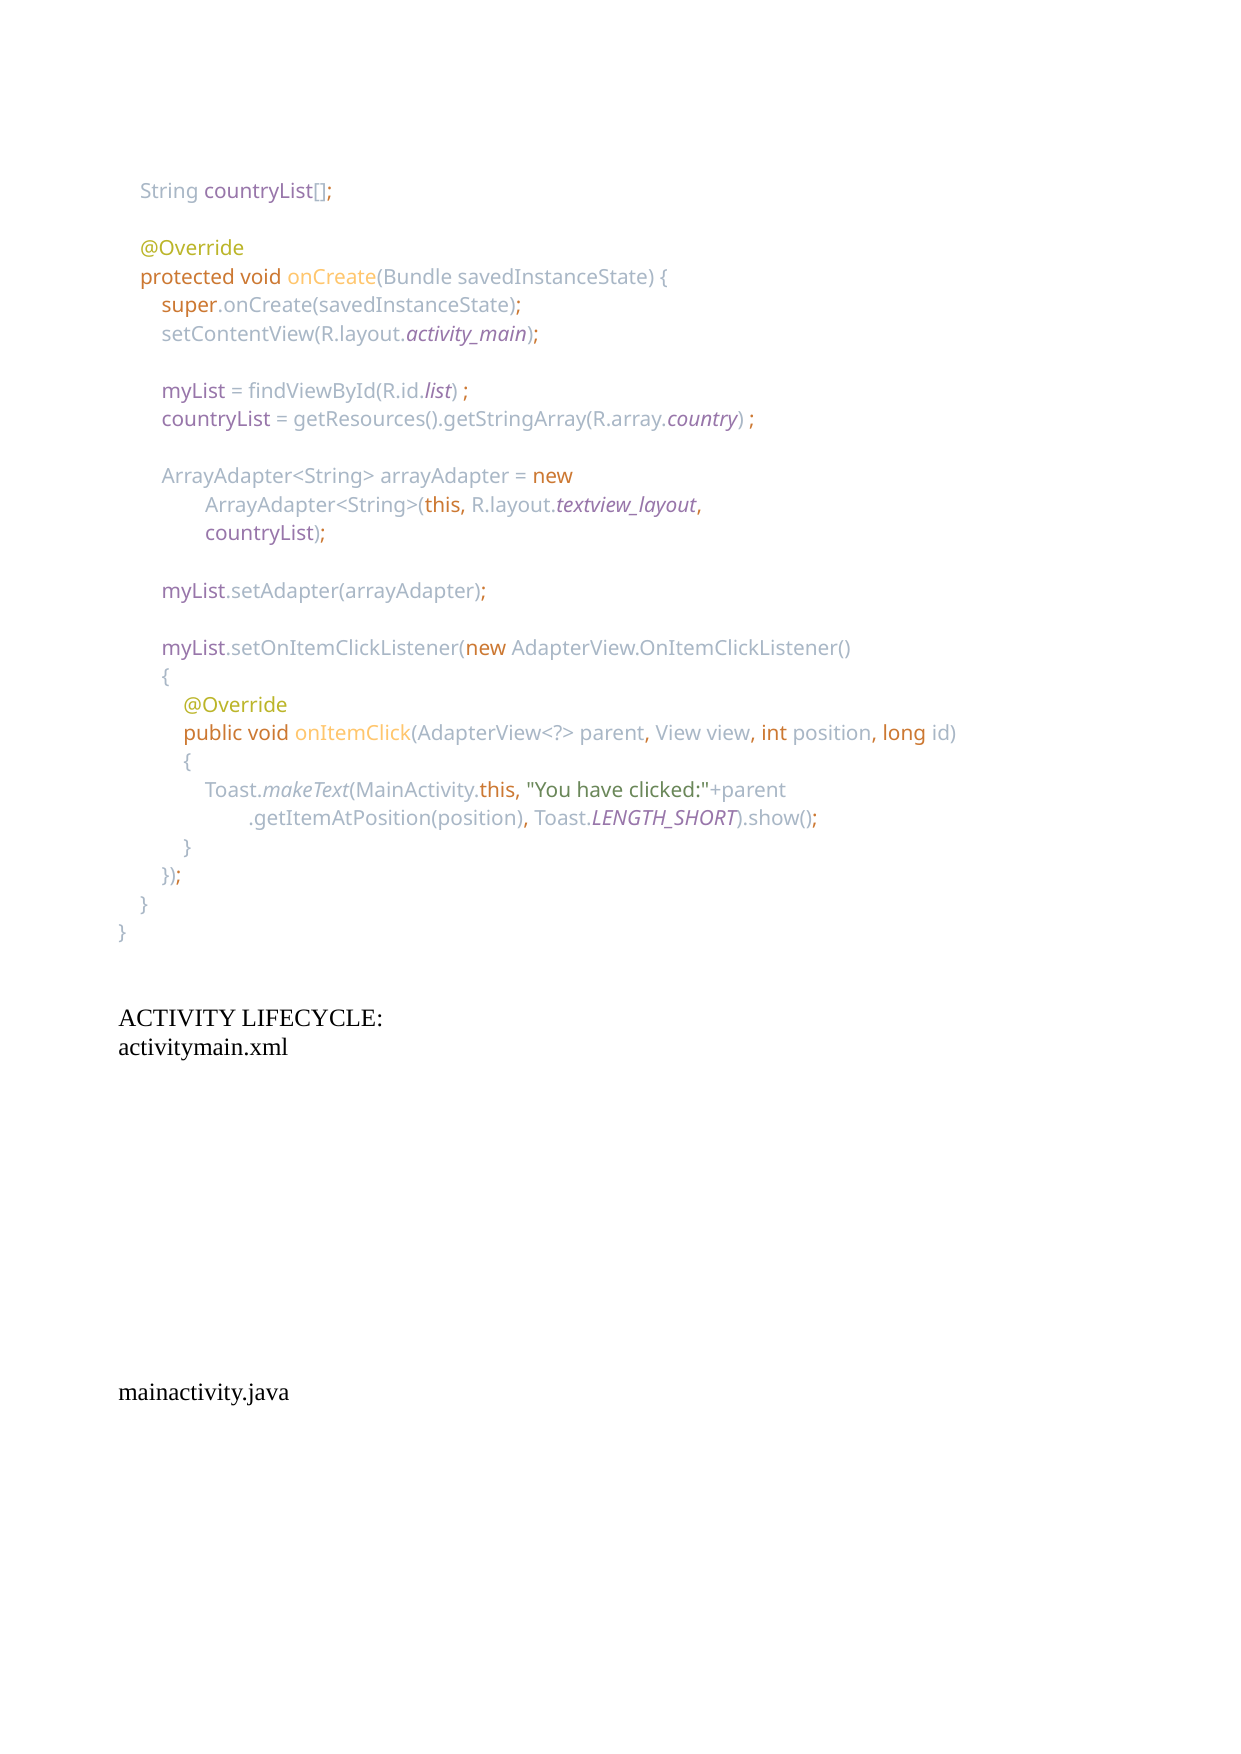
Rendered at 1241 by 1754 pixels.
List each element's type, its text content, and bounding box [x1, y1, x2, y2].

text ACTIVITY LIFECYCLE: [118, 1003, 1122, 1032]
text String countryList[]; @Override protected void onCreate(Bundle savedInstanceState) { super.onCreate(savedInstanceState); setContentView(R.layout.activity_main); myList = findViewById(R.id.list) ; countryList = getResources().getStringArray(R.array.country) ; ArrayAdapter<String> arrayAdapter = new ArrayAdapter<String>(this, R.layout.textview_layout, countryList); myList.setAdapter(arrayAdapter); myList.setOnItemClickListener(new AdapterView.OnItemClickListener() { @Override public void onItemClick(AdapterView<?> parent, View view, int position, long id) { Toast.makeText(MainActivity.this, "You have clicked:"+parent .getItemAtPosition(position), Toast.LENGTH_SHORT).show(); } }); } } [118, 176, 1122, 946]
text mainactivity.java [118, 1377, 1122, 1406]
text activitymain.xml [118, 1032, 1122, 1061]
